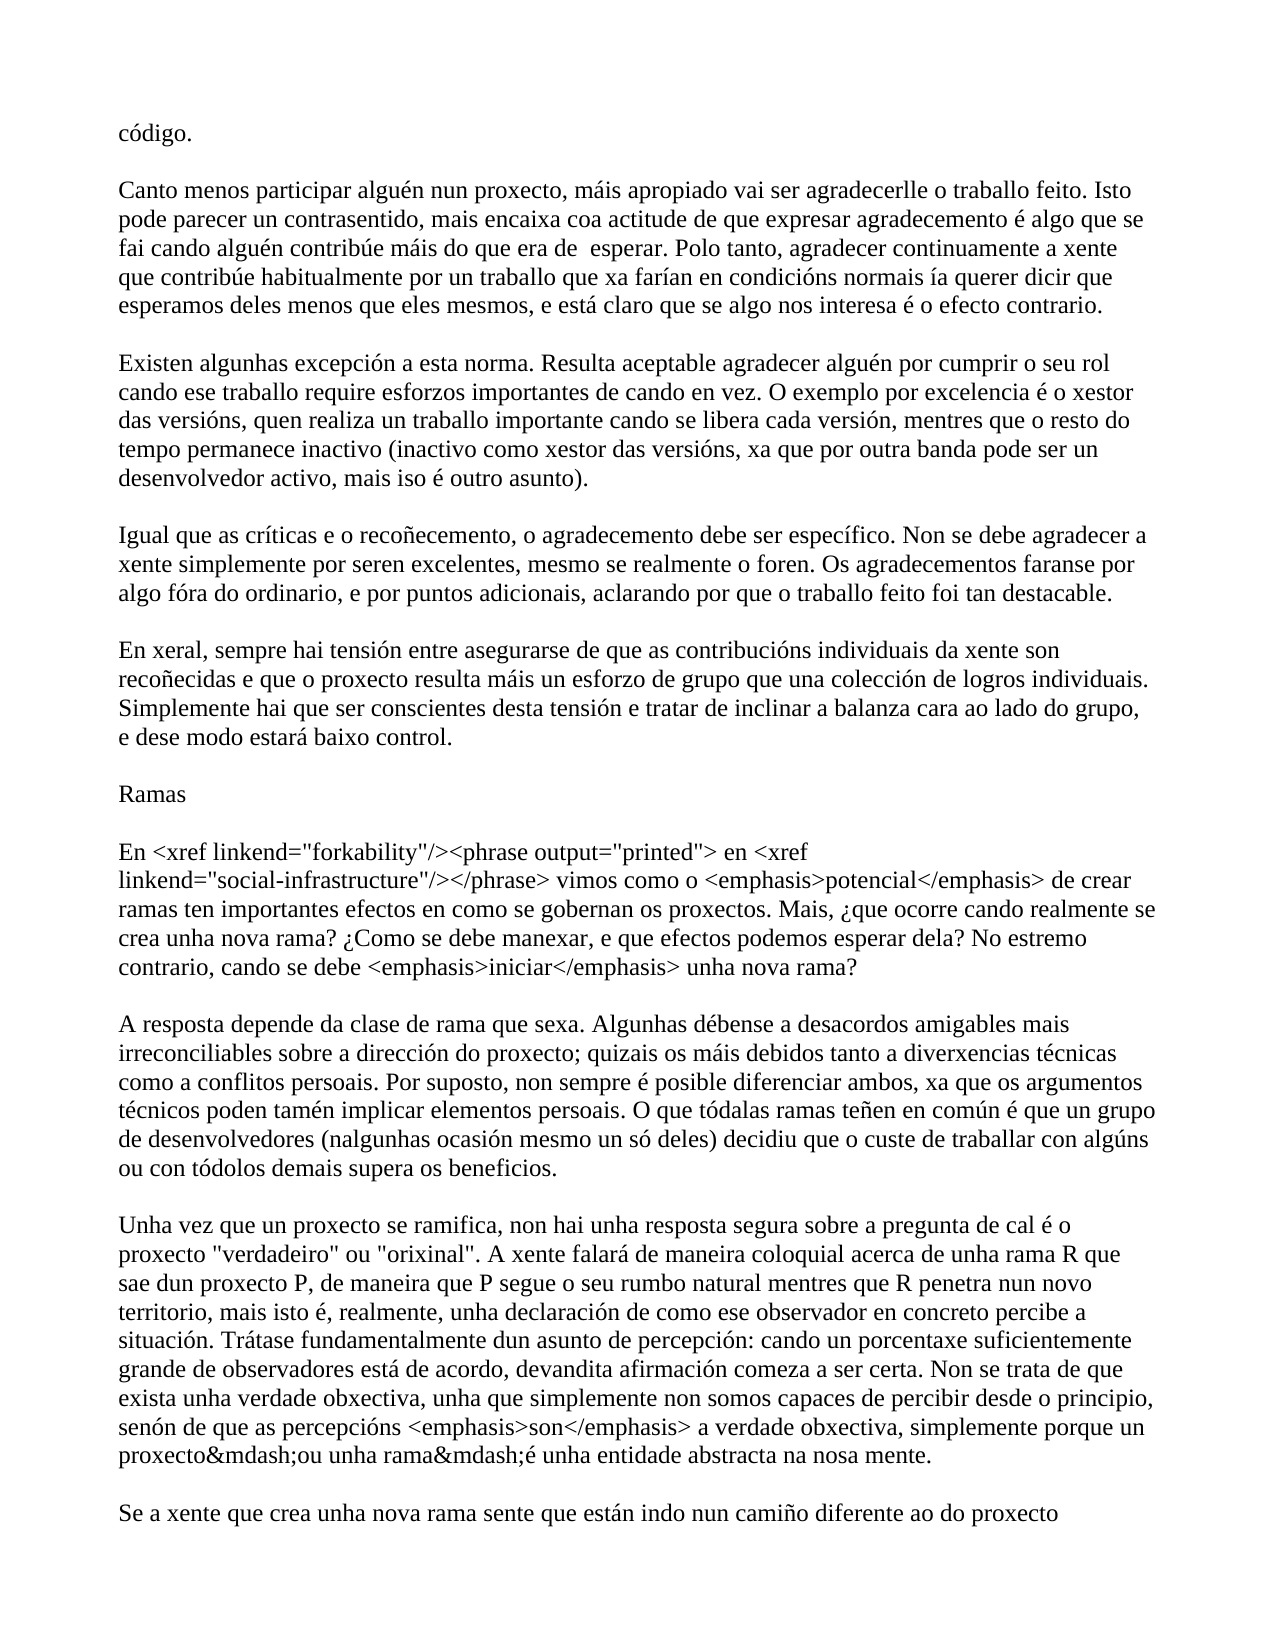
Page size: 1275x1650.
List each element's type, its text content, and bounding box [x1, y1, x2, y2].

text Igual que as críticas e o recoñecemento, o agradecemento debe ser específico. Non se debe agradecer a xente simplemente por seren excelentes, mesmo se realmente o foren. Os agradecementos faranse por algo fóra do ordinario, e por puntos adicionais, aclarando por que o traballo feito foi tan destacable. [118, 521, 1157, 607]
text Existen algunhas excepción a esta norma. Resulta aceptable agradecer alguén por cumprir o seu rol cando ese traballo require esforzos importantes de cando en vez. O exemplo por excelencia é o xestor das versións, quen realiza un traballo importante cando se libera cada versión, mentres que o resto do tempo permanece inactivo (inactivo como xestor das versións, xa que por outra banda pode ser un desenvolvedor activo, mais iso é outro asunto). [118, 348, 1157, 492]
text código. [118, 118, 1157, 147]
text A resposta depende da clase de rama que sexa. Algunhas débense a desacordos amigables mais irreconciliables sobre a dirección do proxecto; quizais os máis debidos tanto a diverxencias técnicas como a conflitos persoais. Por suposto, non sempre é posible diferenciar ambos, xa que os argumentos técnicos poden tamén implicar elementos persoais. O que tódalas ramas teñen en común é que un grupo de desenvolvedores (nalgunhas ocasión mesmo un só deles) decidiu que o custe de traballar con algúns ou con tódolos demais supera os beneficios. [118, 1009, 1157, 1182]
text Se a xente que crea unha nova rama sente que están indo nun camiño diferente ao do proxecto [118, 1498, 1157, 1527]
text Ramas [118, 779, 1157, 808]
text En <xref linkend="forkability"/><phrase output="printed"> en <xref linkend="social-infrastructure"/></phrase> vimos como o <emphasis>potencial</emphasis> de crear ramas ten importantes efectos en como se gobernan os proxectos. Mais, ¿que ocorre cando realmente se crea unha nova rama? ¿Como se debe manexar, e que efectos podemos esperar dela? No estremo contrario, cando se debe <emphasis>iniciar</emphasis> unha nova rama? [118, 837, 1157, 981]
text Canto menos participar alguén nun proxecto, máis apropiado vai ser agradecerlle o traballo feito. Isto pode parecer un contrasentido, mais encaixa coa actitude de que expresar agradecemento é algo que se fai cando alguén contribúe máis do que era de esperar. Polo tanto, agradecer continuamente a xente que contribúe habitualmente por un traballo que xa farían en condicións normais ía querer dicir que esperamos deles menos que eles mesmos, e está claro que se algo nos interesa é o efecto contrario. [118, 176, 1157, 319]
text En xeral, sempre hai tensión entre asegurarse de que as contribucións individuais da xente son recoñecidas e que o proxecto resulta máis un esforzo de grupo que una colección de logros individuais. Simplemente hai que ser conscientes desta tensión e tratar de inclinar a balanza cara ao lado do grupo, e dese modo estará baixo control. [118, 636, 1157, 751]
text Unha vez que un proxecto se ramifica, non hai unha resposta segura sobre a pregunta de cal é o proxecto "verdadeiro" ou "orixinal". A xente falará de maneira coloquial acerca de unha rama R que sae dun proxecto P, de maneira que P segue o seu rumbo natural mentres que R penetra nun novo territorio, mais isto é, realmente, unha declaración de como ese observador en concreto percibe a situación. Trátase fundamentalmente dun asunto de percepción: cando un porcentaxe suficientemente grande de observadores está de acordo, devandita afirmación comeza a ser certa. Non se trata de que exista unha verdade obxectiva, unha que simplemente non somos capaces de percibir desde o principio, senón de que as percepcións <emphasis>son</emphasis> a verdade obxectiva, simplemente porque un proxecto&mdash;ou unha rama&mdash;é unha entidade abstracta na nosa mente. [118, 1211, 1157, 1469]
